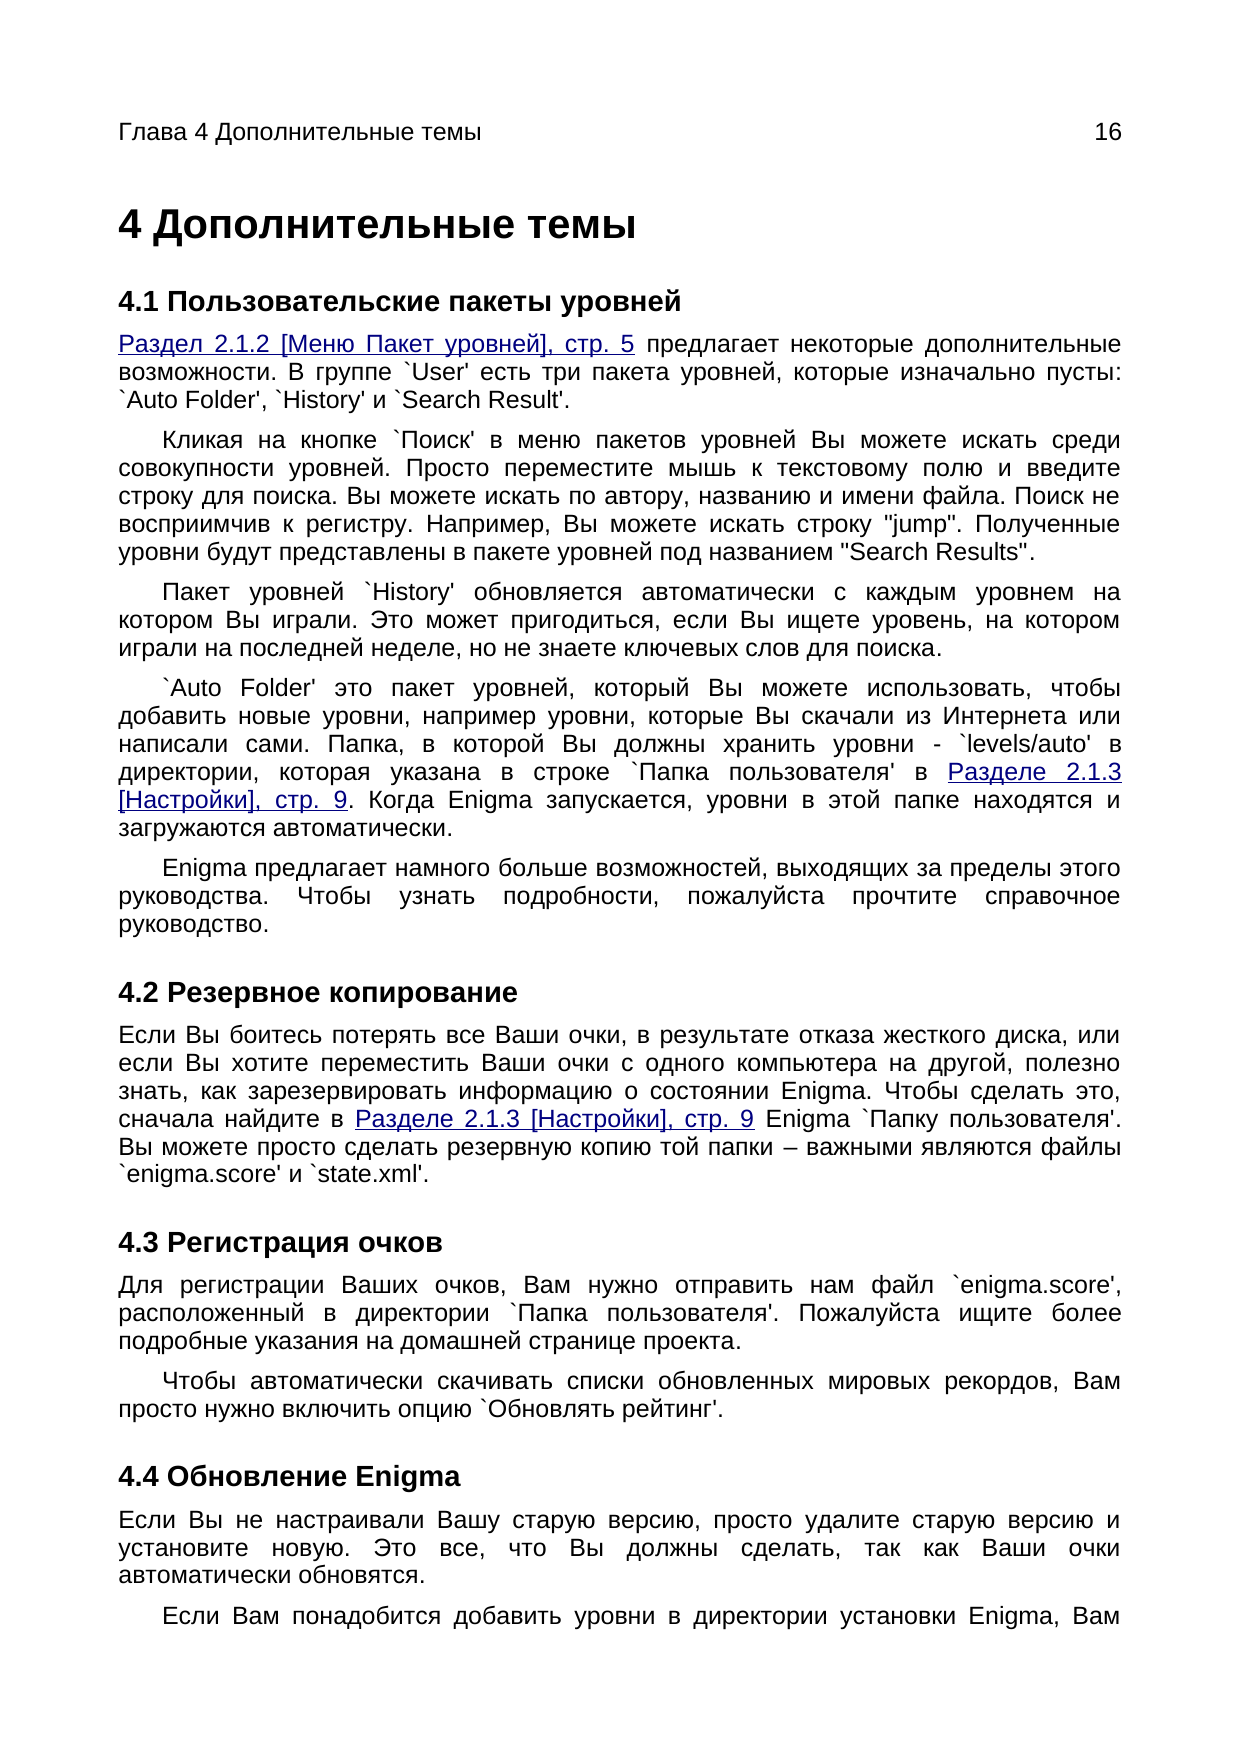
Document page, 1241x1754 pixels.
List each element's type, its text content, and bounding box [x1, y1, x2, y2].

subtitle 4 Дополнительные темы [118, 201, 1122, 247]
subtitle 4.4 Обновление Enigma [118, 1460, 1122, 1493]
text Если Вы не настраивали Вашу старую версию, просто удалите старую версию и установите новую. Это все, что Вы должны сделать, так как Ваши очки автоматически обновятся. [118, 1505, 1122, 1589]
subtitle 4.3 Регистрация очков [118, 1226, 1122, 1258]
subtitle 4.1 Пользовательские пакеты уровней [118, 284, 1122, 317]
text Чтобы автоматически скачивать списки обновленных мировых рекордов, Вам просто нужно включить опцию `Обновлять рейтинг'. [118, 1367, 1122, 1423]
subtitle 4.2 Резервное копирование [118, 976, 1122, 1008]
text Если Вы боитесь потерять все Ваши очки, в результате отказа жесткого диска, или если Вы хотите переместить Ваши очки с одного компьютера на другой, полезно знать, как зарезервировать информацию о состоянии Enigma. Чтобы сделать это, сначала найдите в Разделе 2.1.3 [Настройки], стр. 9 Enigma `Папку пользователя'. Вы можете просто сделать резервную копию той папки – важными являются файлы `enigma.score' и `state.xml'. [118, 1021, 1122, 1188]
text Пакет уровней `History' обновляется автоматически с каждым уровнем на котором Вы играли. Это может пригодиться, если Вы ищете уровень, на котором играли на последней неделе, но не знаете ключевых слов для поиска. [118, 578, 1122, 662]
text `Auto Folder' это пакет уровней, который Вы можете использовать, чтобы добавить новые уровни, например уровни, которые Вы скачали из Интернета или написали сами. Папка, в которой Вы должны хранить уровни - `levels/auto' в директории, которая указана в строке `Папка пользователя' в Разделе 2.1.3 [Настройки], стр. 9. Когда Enigma запускается, уровни в этой папке находятся и загружаются автоматически. [118, 674, 1122, 842]
text Enigma предлагает намного больше возможностей, выходящих за пределы этого руководства. Чтобы узнать подробности, пожалуйста прочтите справочное руководство. [118, 854, 1122, 938]
text Раздел 2.1.2 [Меню Пакет уровней], стр. 5 предлагает некоторые дополнительные возможности. В группе `User' есть три пакета уровней, которые изначально пусты: `Auto Folder', `History' и `Search Result'. [118, 330, 1122, 413]
text Если Вам понадобится добавить уровни в директории установки Enigma, Вам [118, 1602, 1122, 1629]
text Кликая на кнопке `Поиск' в меню пакетов уровней Вы можете искать среди совокупности уровней. Просто переместите мышь к текстовому полю и введите строку для поиска. Вы можете искать по автору, названию и имени файла. Поиск не восприимчив к регистру. Например, Вы можете искать строку "jump". Полученные уровни будут представлены в пакете уровней под названием "Search Results". [118, 426, 1122, 566]
text Для регистрации Ваших очков, Вам нужно отправить нам файл `enigma.score', расположенный в директории `Папка пользователя'. Пожалуйста ищите более подробные указания на домашней странице проекта. [118, 1271, 1122, 1354]
